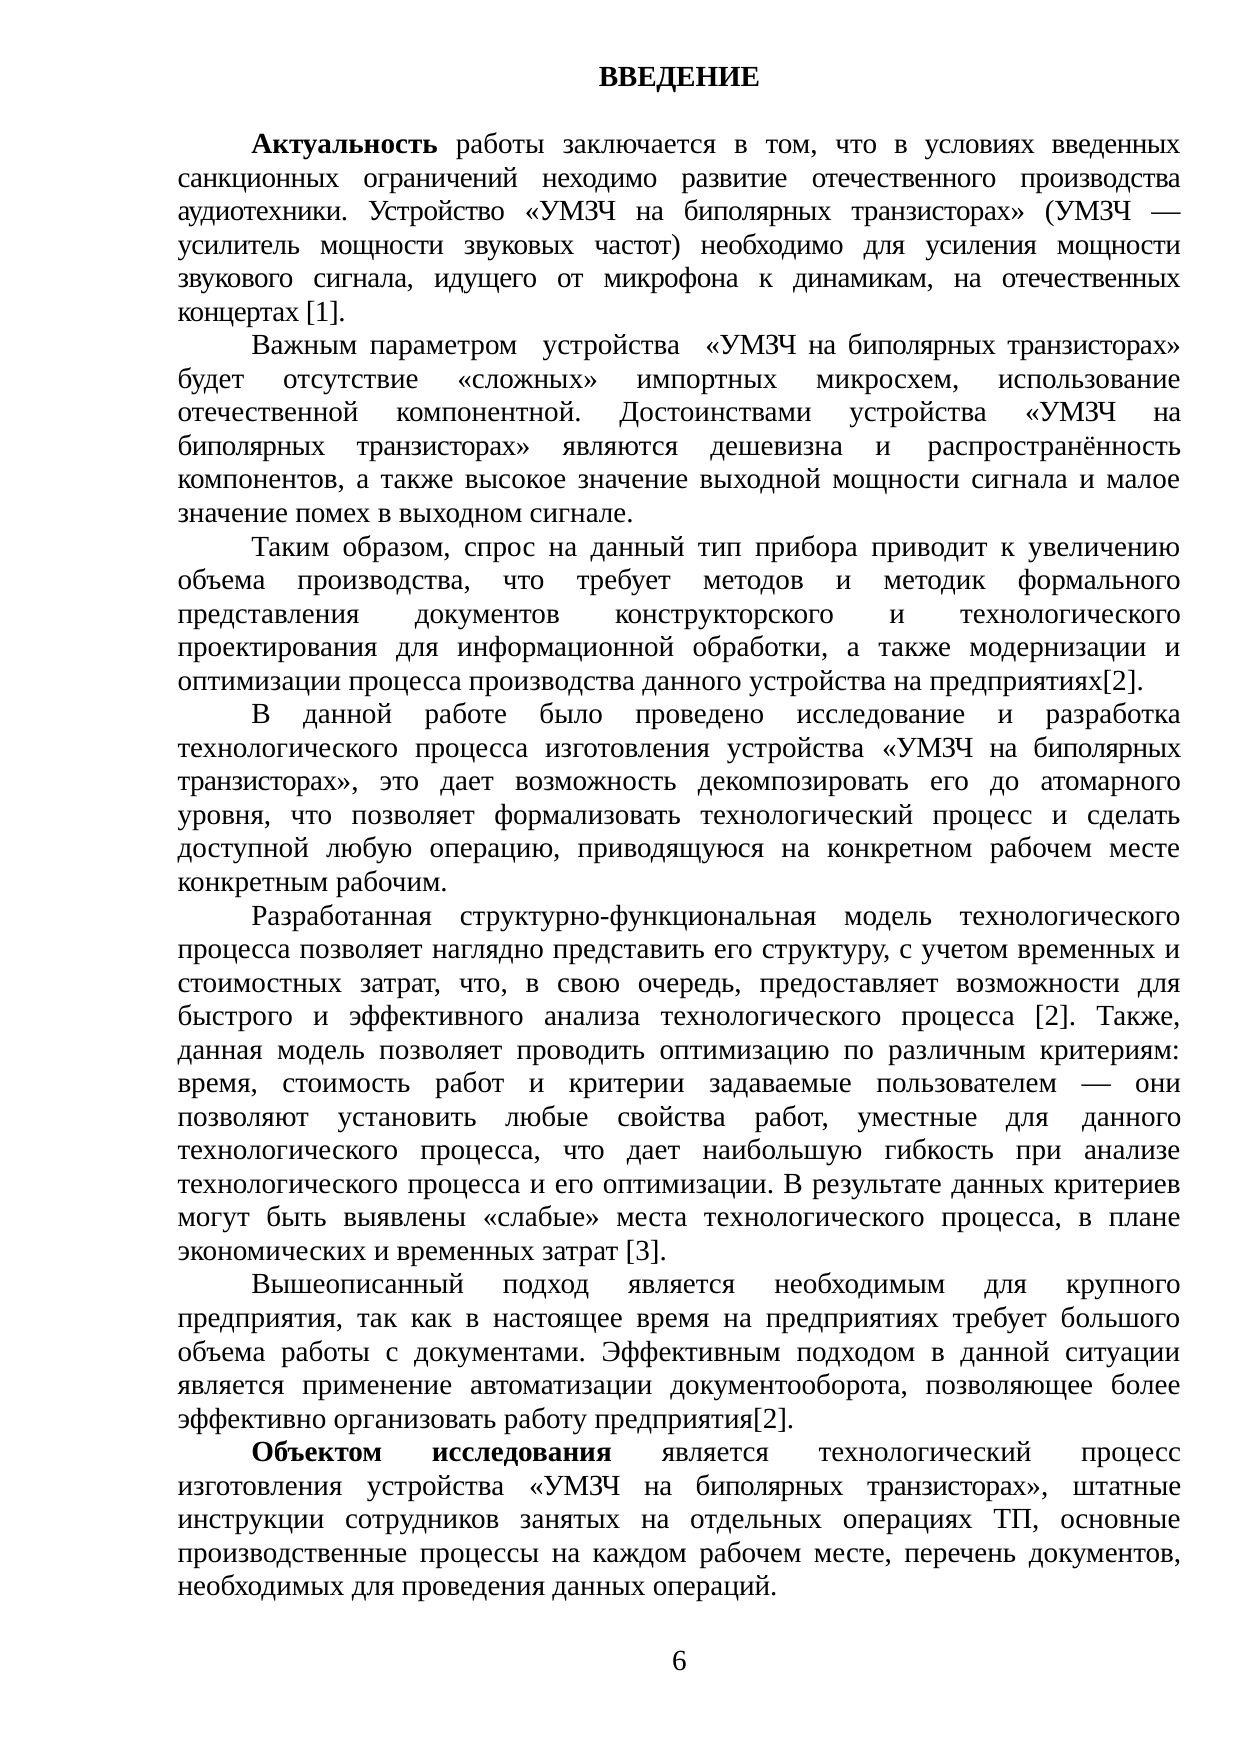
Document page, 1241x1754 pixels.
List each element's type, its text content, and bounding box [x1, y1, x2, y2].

text Актуальность работы заключается в том, что в условиях введенных санкционных ограничений неходимо развитие отечественного производства аудиотехники. Устройство «УМЗЧ на биполярных транзисторах» (УМЗЧ — усилитель мощности звуковых частот) необходимо для усиления мощности звукового сигнала, идущего от микрофона к динамикам, на отечественных концертах [1]. [177, 126, 1181, 327]
text Важным параметром устройства «УМЗЧ на биполярных транзисторах» будет отсутствие «сложных» импортных микросхем, использование отечественной компонентной. Достоинствами устройства «УМЗЧ на биполярных транзисторах» являются дешевизна и распространённость компонентов, а также высокое значение выходной мощности сигнала и малое значение помех в выходном сигнале. [177, 327, 1181, 529]
text Объектом исследования является технологический процесс изготовления устройства «УМЗЧ на биполярных транзисторах», штатные инструкции сотрудников занятых на отдельных операциях ТП, основные производственные процессы на каждом рабочем месте, перечень документов, необходимых для проведения данных операций. [177, 1434, 1181, 1602]
text Разработанная структурно-функциональная модель технологического процесса позволяет наглядно представить его структуру, с учетом временных и стоимостных затрат, что, в свою очередь, предоставляет возможности для быстрого и эффективного анализа технологического процесса [2]. Также, данная модель позволяет проводить оптимизацию по различным критериям: время, стоимость работ и критерии задаваемые пользователем — они позволяют установить любые свойства работ, уместные для данного технологического процесса, что дает наибольшую гибкость при анализе технологического процесса и его оптимизации. В результате данных критериев могут быть выявлены «слабые» места технологического процесса, в плане экономических и временных затрат [3]. [177, 898, 1181, 1267]
text Таким образом, спрос на данный тип прибора приводит к увеличению объема производства, что требует методов и методик формального представления документов конструкторского и технологического проектирования для информационной обработки, а также модернизации и оптимизации процесса производства данного устройства на предприятиях[2]. [177, 529, 1181, 696]
subtitle ВВЕДЕНИЕ [177, 59, 1181, 93]
text Вышеописанный подход является необходимым для крупного предприятия, так как в настоящее время на предприятиях требует большого объема работы с документами. Эффективным подходом в данной ситуации является применение автоматизации документооборота, позволяющее более эффективно организовать работу предприятия[2]. [177, 1267, 1181, 1434]
text В данной работе было проведено исследование и разработка технологического процесса изготовления устройства «УМЗЧ на биполярных транзисторах», это дает возможность декомпозировать его до атомарного уровня, что позволяет формализовать технологический процесс и сделать доступной любую операцию, приводящуюся на конкретном рабочем месте конкретным рабочим. [177, 696, 1181, 898]
